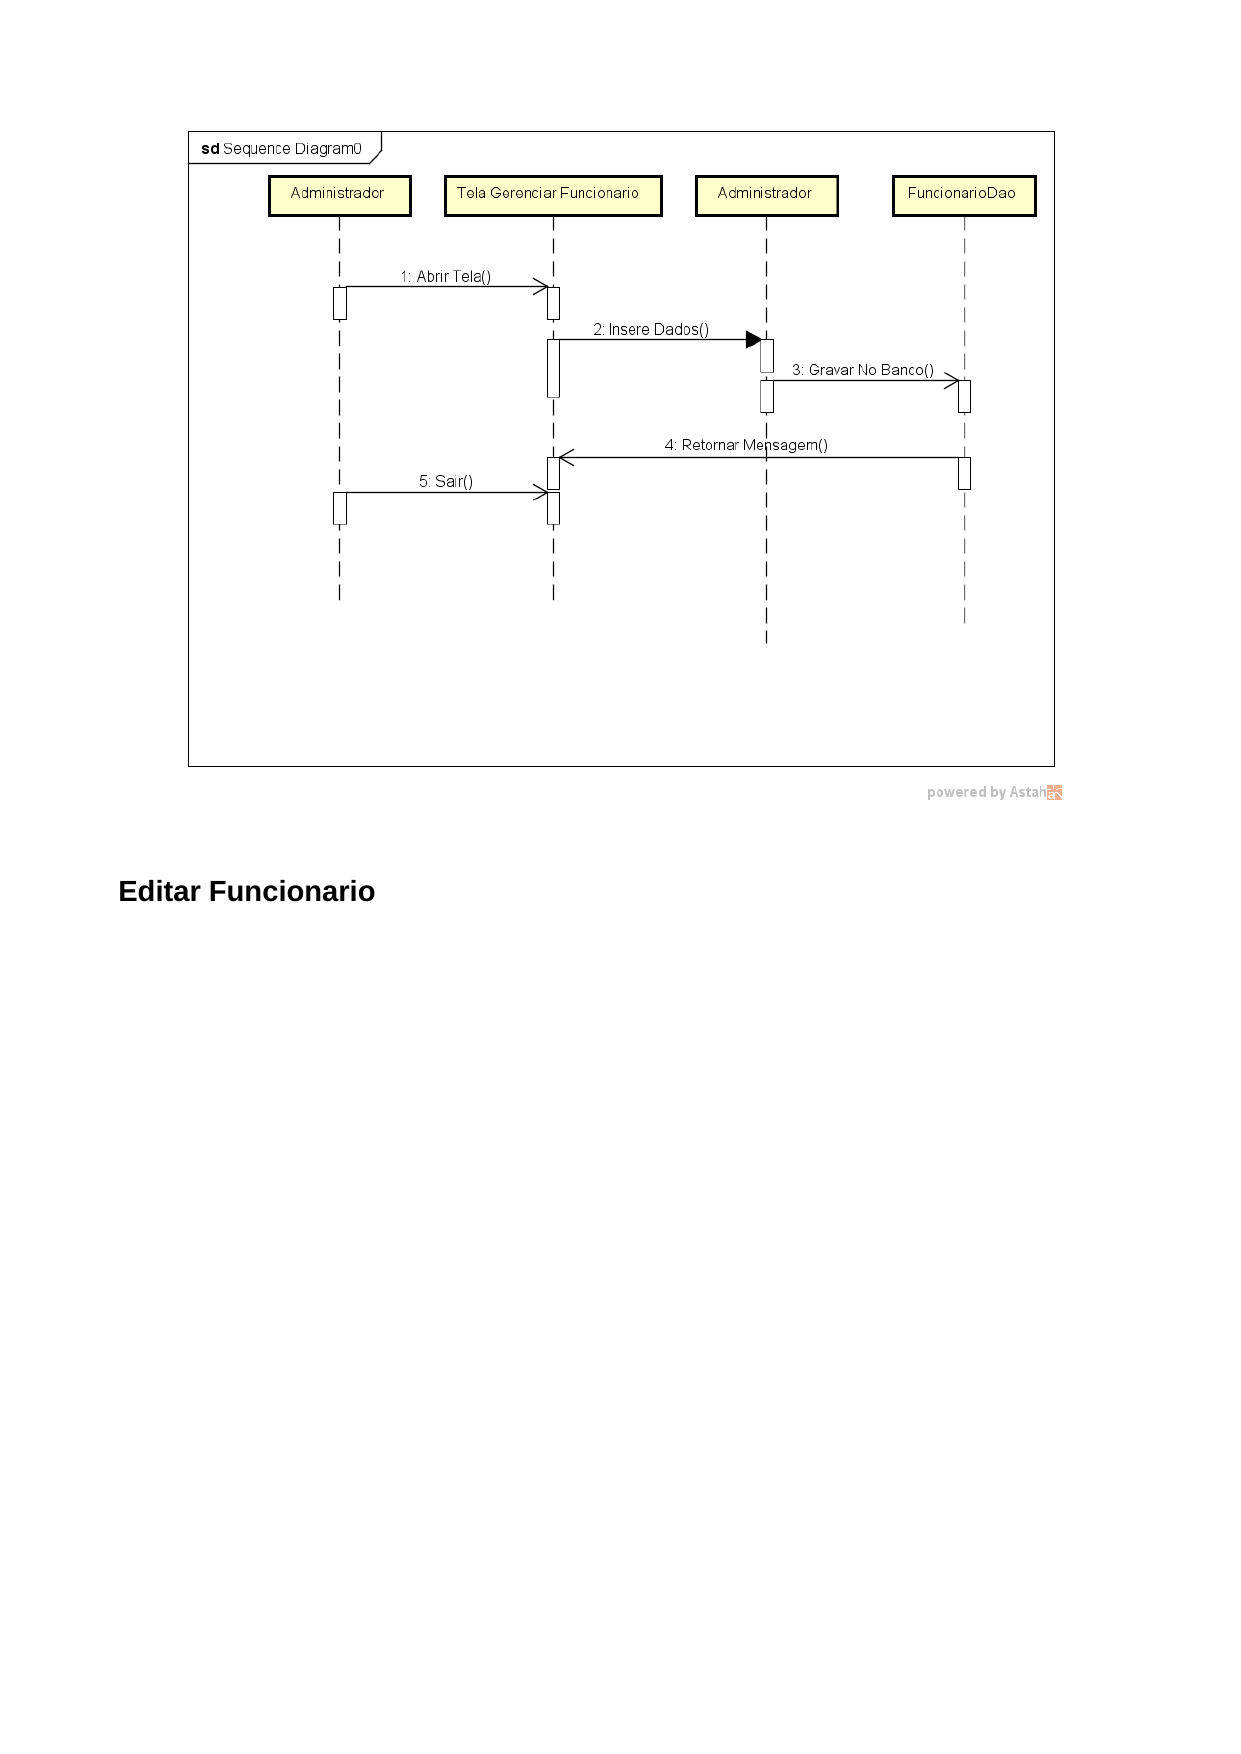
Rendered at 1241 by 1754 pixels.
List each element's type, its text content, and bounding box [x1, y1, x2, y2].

subtitle Editar Funcionario [118, 874, 1122, 908]
picture [175, 118, 1065, 804]
